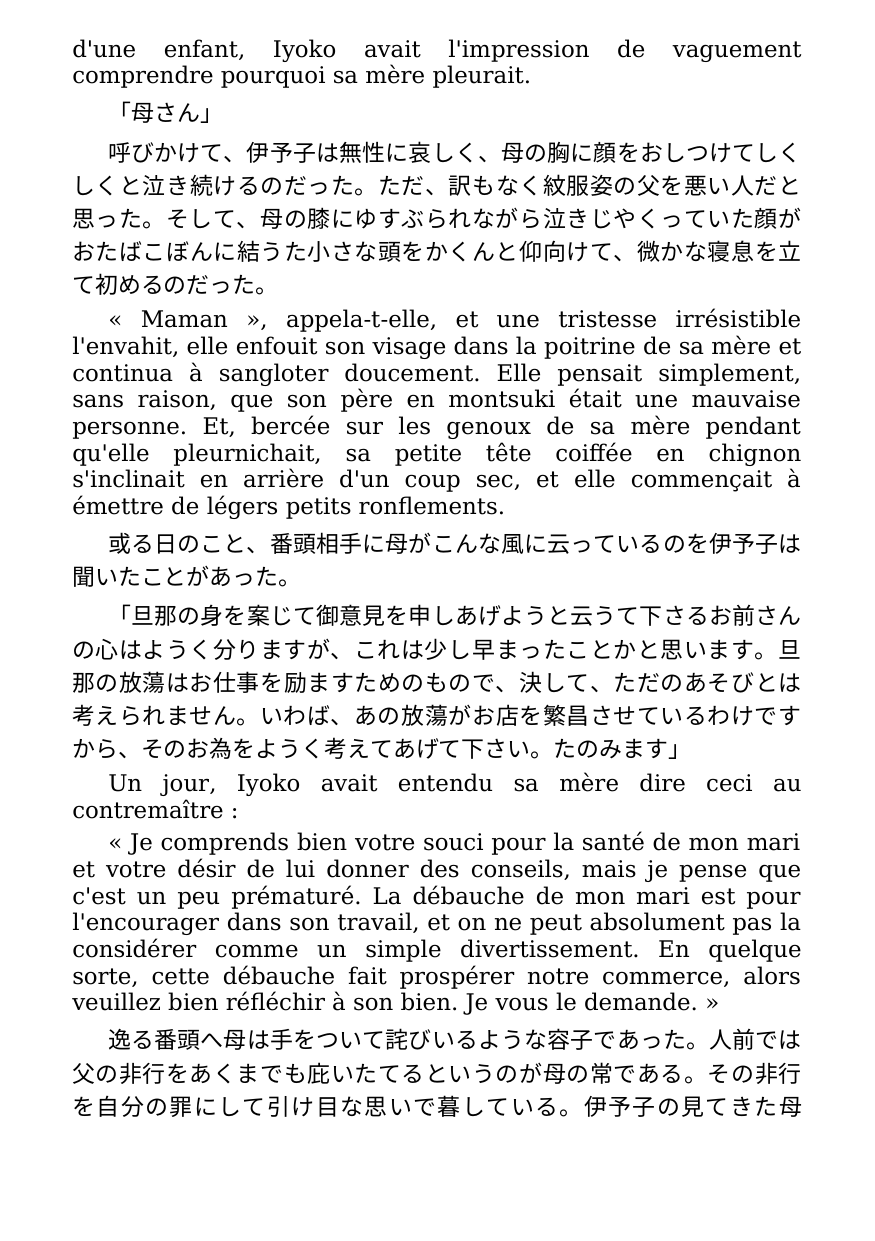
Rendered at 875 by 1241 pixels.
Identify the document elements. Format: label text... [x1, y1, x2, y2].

text 「旦那の身を案じて御意見を申しあげようと云うて下さるお前さんの心はようく分りますが、これは少し早まったことかと思います。旦那の放蕩はお仕事を励ますためのもので、決して、ただのあそびとは考えられません。いわば、あの放蕩がお店を繁昌させているわけですから、そのお為をようく考えてあげて下さい。たのみます」 [72, 598, 802, 764]
text 「母さん」 [72, 95, 802, 128]
text 或る日のこと、番頭相手に母がこんな風に云っているのを伊予子は聞いたことがあった。 [72, 526, 802, 592]
text « Maman », appela-t-elle, et une tristesse irrésistible l'envahit, elle enfouit son visage dans la poitrine de sa mère et continua à sangloter doucement. Elle pensait simplement, sans raison, que son père en montsuki était une mauvaise personne. Et, bercée sur les genoux de sa mère pendant qu'elle pleurnichait, sa petite tête coiffée en chignon s'inclinait en arrière d'un coup sec, et elle commençait à émettre de légers petits ronflements. [72, 307, 802, 520]
text d'une enfant, Iyoko avait l'impression de vaguement comprendre pourquoi sa mère pleurait. [72, 36, 802, 89]
text « Je comprends bien votre souci pour la santé de mon mari et votre désir de lui donner des conseils, mais je pense que c'est un peu prématuré. La débauche de mon mari est pour l'encourager dans son travail, et on ne peut absolument pas la considérer comme un simple divertissement. En quelque sorte, cette débauche fait prospérer notre commerce, alors veuillez bien réfléchir à son bien. Je vous le demande. » [72, 829, 802, 1016]
text 呼びかけて、伊予子は無性に哀しく、母の胸に顔をおしつけてしくしくと泣き続けるのだった。ただ、訳もなく紋服姿の父を悪い人だと思った。そして、母の膝にゆすぶられながら泣きじやくっていた顔がおたばこぼんに結うた小さな頭をかくんと仰向けて、微かな寝息を立て初めるのだった。 [72, 134, 802, 301]
text Un jour, Iyoko avait entendu sa mère dire ceci au contremaître : [72, 770, 802, 824]
text 逸る番頭へ母は手をついて詫びいるような容子であった。人前では父の非行をあくまでも庇いたてるというのが母の常である。その非行を自分の罪にして引け目な思いで暮している。伊予子の見てきた母 [72, 1022, 802, 1122]
